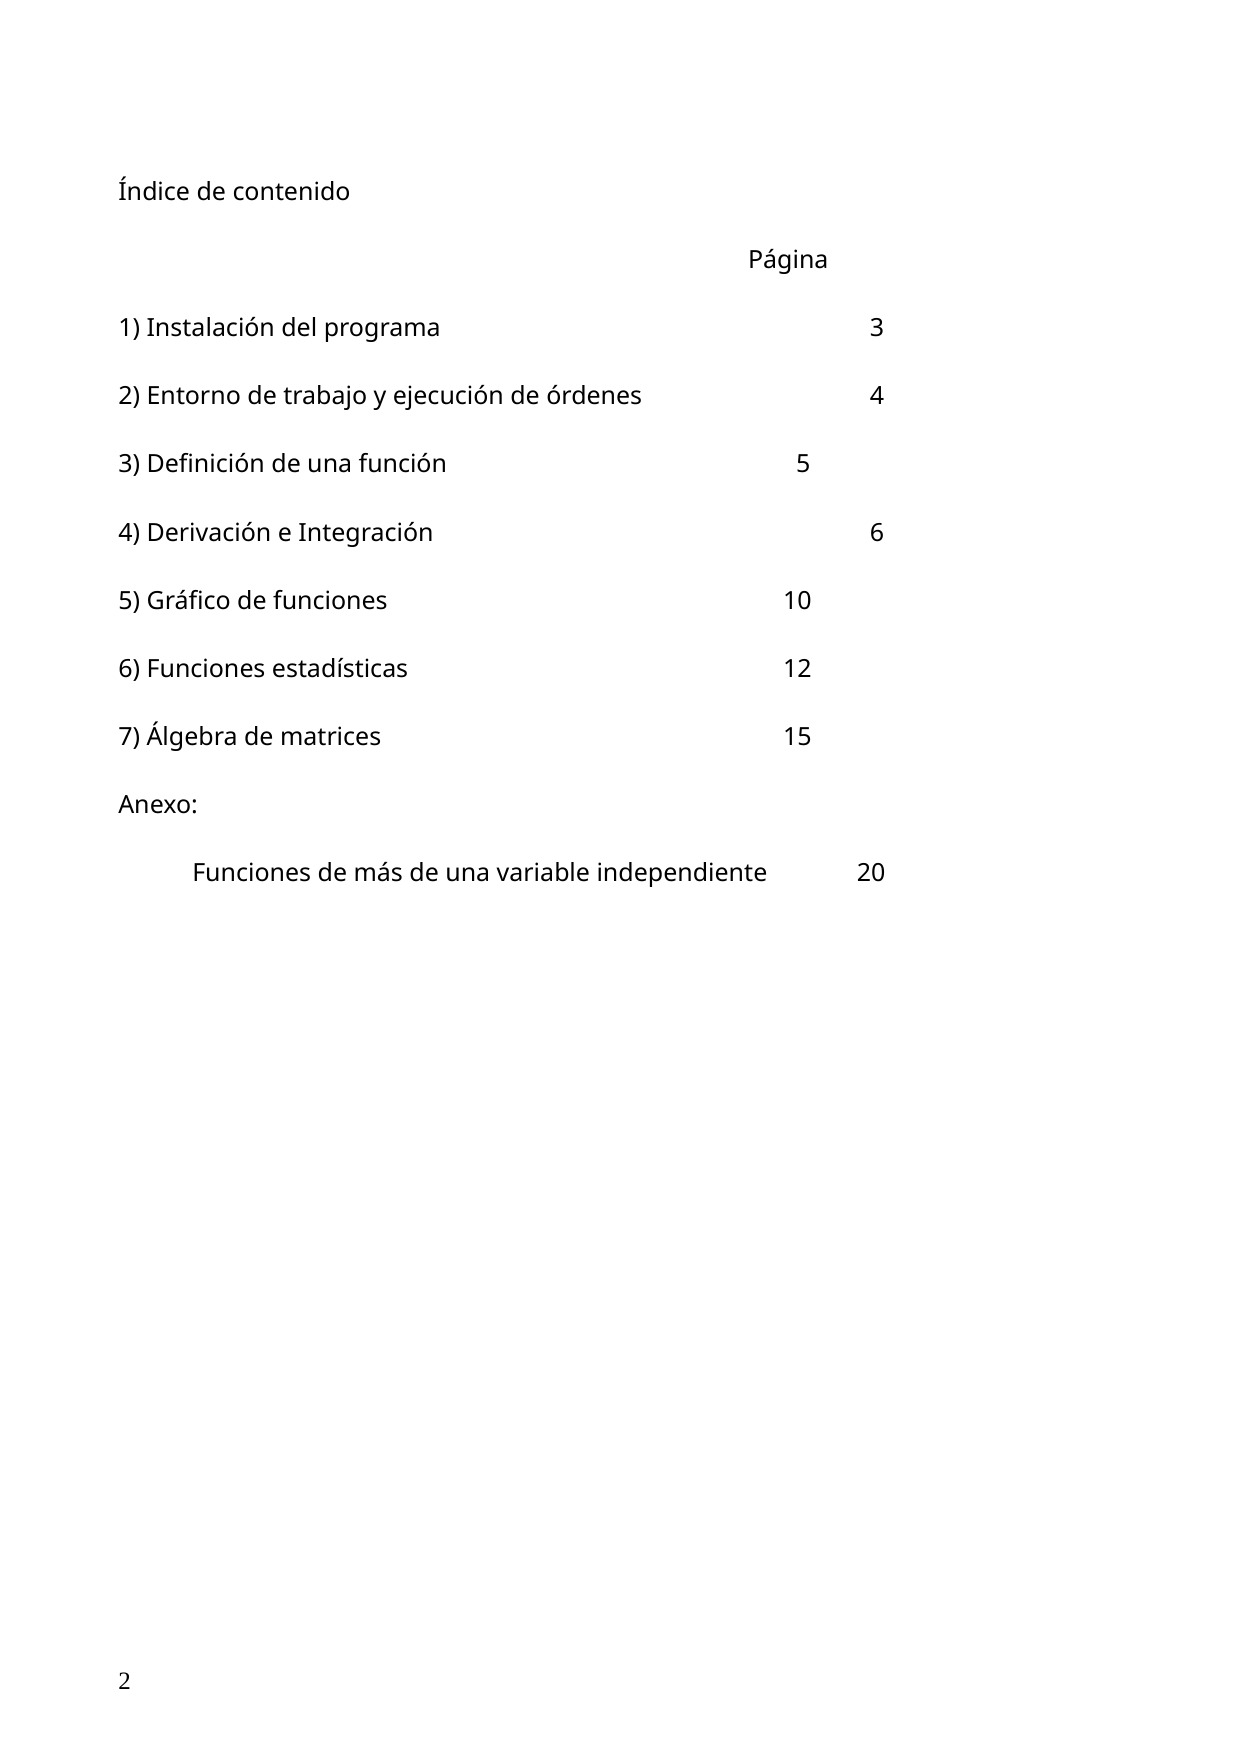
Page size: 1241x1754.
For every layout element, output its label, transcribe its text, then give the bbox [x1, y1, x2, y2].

text 7) Álgebra de matrices 15 [118, 718, 1122, 753]
text 4) Derivación e Integración 6 [118, 514, 1122, 548]
text 6) Funciones estadísticas 12 [118, 650, 1122, 684]
text 1) Instalación del programa 3 [118, 310, 1122, 344]
text Funciones de más de una variable independiente 20 [118, 855, 1122, 889]
text Página [118, 242, 1122, 276]
text 2) Entorno de trabajo y ejecución de órdenes 4 [118, 378, 1122, 412]
text 3) Definición de una función 5 [118, 446, 1122, 480]
text Índice de contenido [118, 173, 1122, 208]
text Anexo: [118, 787, 1122, 821]
text 5) Gráfico de funciones 10 [118, 582, 1122, 616]
